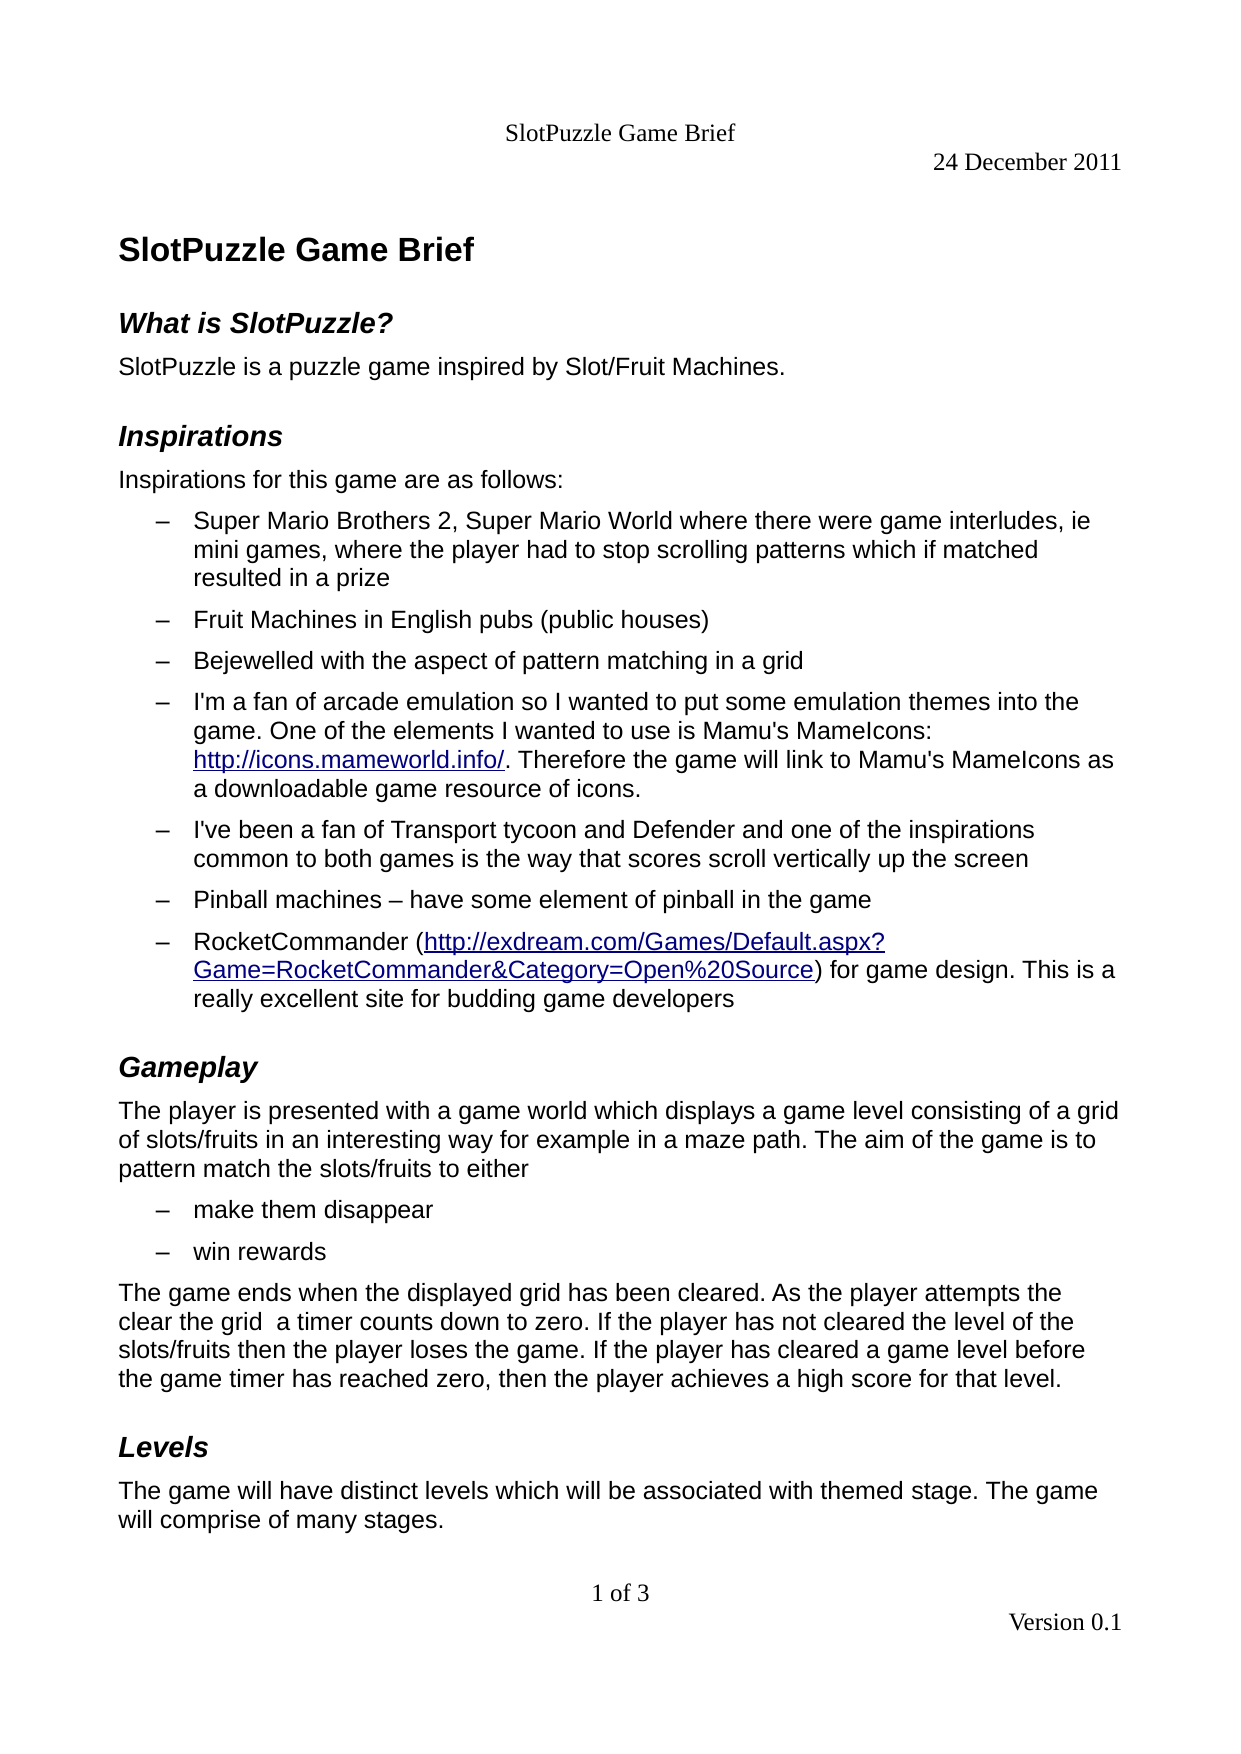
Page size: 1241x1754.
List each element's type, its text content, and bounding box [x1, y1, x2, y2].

subtitle Gameplay [118, 1050, 1122, 1084]
text Inspirations for this game are as follows: [118, 464, 1122, 493]
subtitle Levels [118, 1430, 1122, 1464]
list I've been a fan of Transport tycoon and Defender and one of the inspirations common to both games is the way that scores scroll vertically up the screen [156, 815, 1122, 873]
subtitle What is SlotPuzzle? [118, 306, 1122, 340]
subtitle Inspirations [118, 418, 1122, 452]
list Fruit Machines in English pubs (public houses) [156, 605, 1122, 633]
list RocketCommander (http://exdream.com/Games/Default.aspx?Game=RocketCommander&Category=Open%20Source) for game design. This is a really excellent site for budding game developers [156, 926, 1122, 1013]
text The game ends when the displayed grid has been cleared. As the player attempts the clear the grid a timer counts down to zero. If the player has not cleared the level of the slots/fruits then the player loses the game. If the player has cleared a game level before the game timer has reached zero, then the player achieves a high score for that level. [118, 1278, 1122, 1393]
text The game will have distinct levels which will be associated with themed stage. The game will comprise of many stages. [118, 1476, 1122, 1534]
list win rewards [156, 1236, 1122, 1265]
list make them disappear [156, 1195, 1122, 1224]
list Bejewelled with the aspect of pattern matching in a grid [156, 646, 1122, 675]
list Pinball machines – have some element of pinball in the game [156, 885, 1122, 914]
text The player is presented with a game world which displays a game level consisting of a grid of slots/fruits in an interesting way for example in a maze path. The aim of the game is to pattern match the slots/fruits to either [118, 1096, 1122, 1183]
text SlotPuzzle is a puzzle game inspired by Slot/Fruit Machines. [118, 352, 1122, 381]
list I'm a fan of arcade emulation so I wanted to put some emulation themes into the game. One of the elements I wanted to use is Mamu's MameIcons: http://icons.mameworld.info/. Therefore the game will link to Mamu's MameIcons as a downloadable game resource of icons. [156, 687, 1122, 802]
subtitle SlotPuzzle Game Brief [118, 230, 1122, 269]
list Super Mario Brothers 2, Super Mario World where there were game interludes, ie mini games, where the player had to stop scrolling patterns which if matched resulted in a prize [156, 506, 1122, 592]
